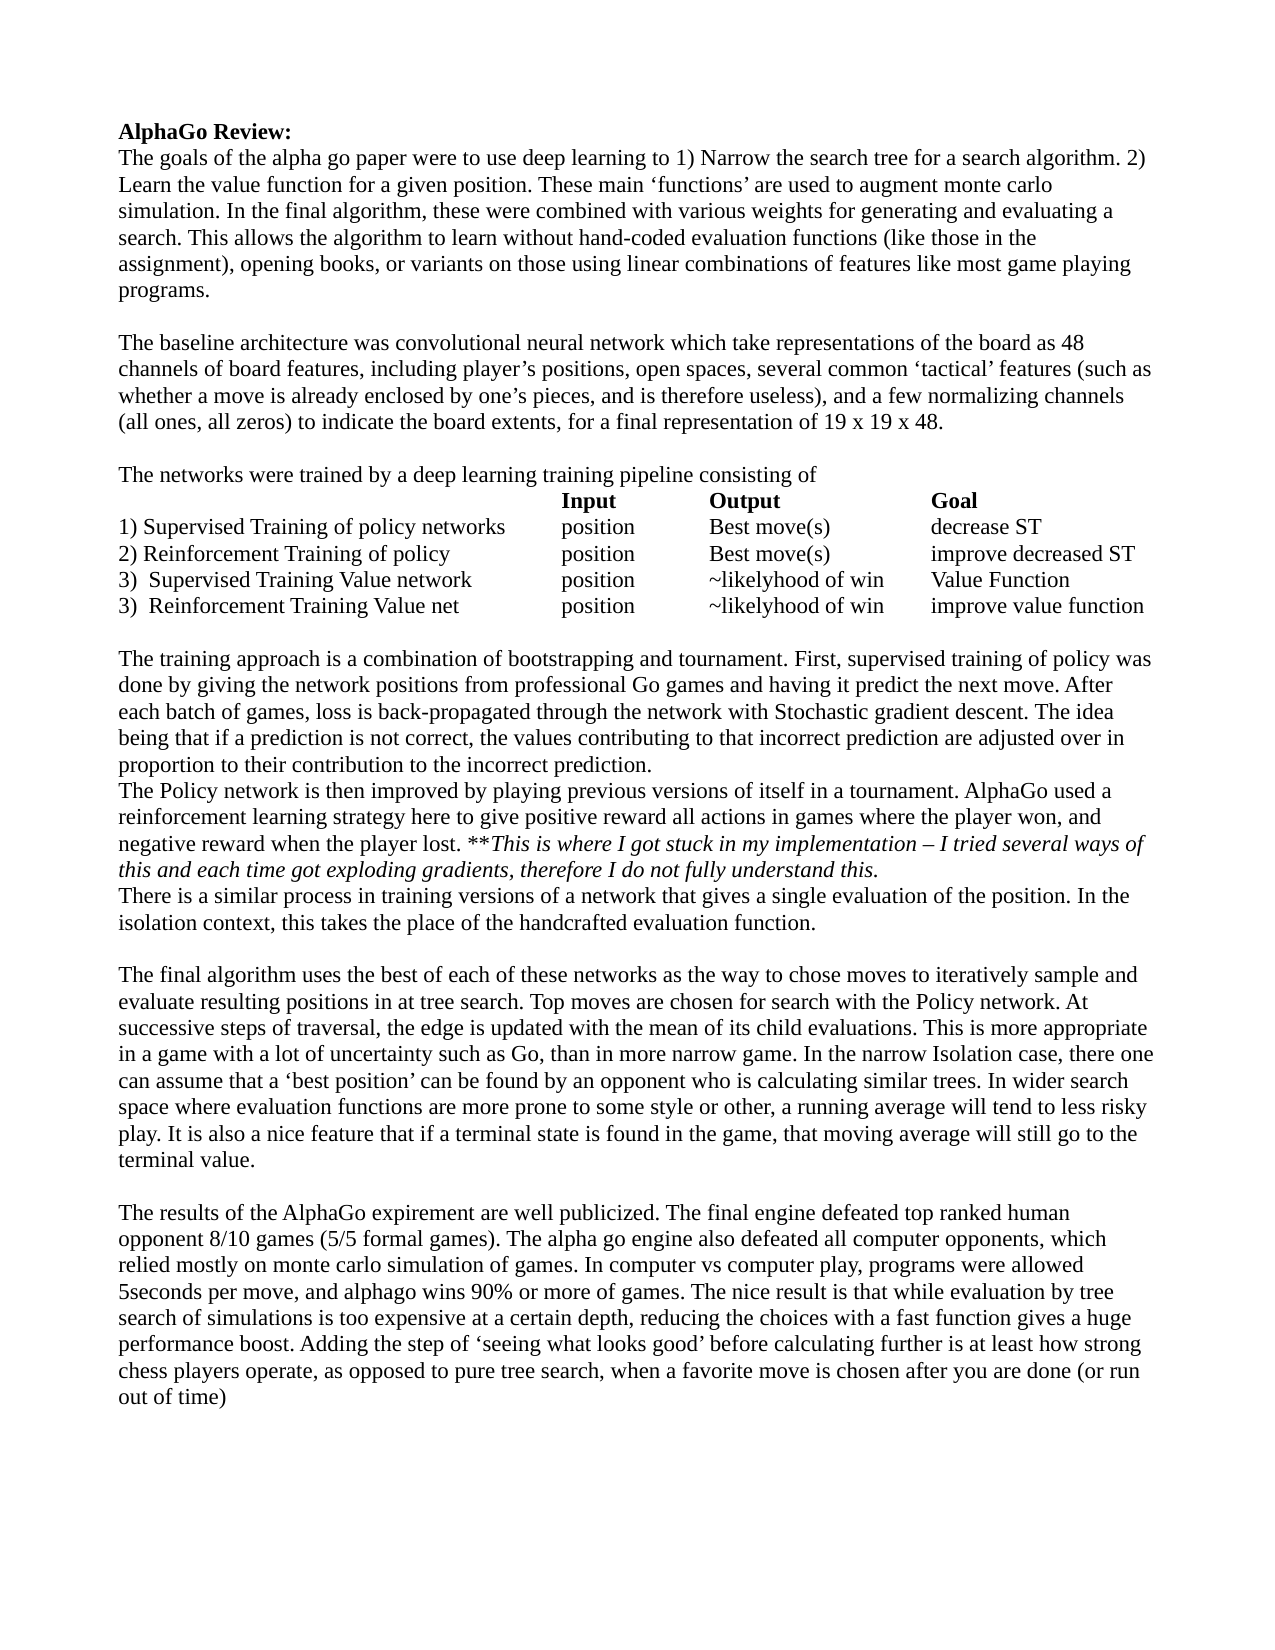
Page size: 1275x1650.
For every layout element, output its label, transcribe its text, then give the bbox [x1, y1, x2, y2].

text The Policy network is then improved by playing previous versions of itself in a tournament. AlphaGo used a reinforcement learning strategy here to give positive reward all actions in games where the player won, and negative reward when the player lost. **This is where I got stuck in my implementation – I tried several ways of this and each time got exploding gradients, therefore I do not fully understand this. [118, 777, 1157, 882]
text The networks were trained by a deep learning training pipeline consisting of [118, 461, 1157, 487]
text The training approach is a combination of bootstrapping and tournament. First, supervised training of policy was done by giving the network positions from professional Go games and having it predict the next move. After each batch of games, loss is back-propagated through the network with Stochastic gradient descent. The idea being that if a prediction is not correct, the values contributing to that incorrect prediction are adjusted over in proportion to their contribution to the incorrect prediction. [118, 645, 1157, 777]
text 2) Reinforcement Training of policy position Best move(s) improve decreased ST [118, 540, 1157, 566]
text The baseline architecture was convolutional neural network which take representations of the board as 48 channels of board features, including player’s positions, open spaces, several common ‘tactical’ features (such as whether a move is already enclosed by one’s pieces, and is therefore useless), and a few normalizing channels (all ones, all zeros) to indicate the board extents, for a final representation of 19 x 19 x 48. [118, 329, 1157, 434]
text 1) Supervised Training of policy networks position Best move(s) decrease ST [118, 513, 1157, 540]
text The final algorithm uses the best of each of these networks as the way to chose moves to iteratively sample and evaluate resulting positions in at tree search. Top moves are chosen for search with the Policy network. At successive steps of traversal, the edge is updated with the mean of its child evaluations. This is more appropriate in a game with a lot of uncertainty such as Go, than in more narrow game. In the narrow Isolation case, there one can assume that a ‘best position’ can be found by an opponent who is calculating similar trees. In wider search space where evaluation functions are more prone to some style or other, a running average will tend to less risky play. It is also a nice feature that if a terminal state is found in the game, that moving average will still go to the terminal value. [118, 961, 1157, 1172]
text 3) Supervised Training Value network position ~likelyhood of win Value Function [118, 566, 1157, 592]
text The goals of the alpha go paper were to use deep learning to 1) Narrow the search tree for a search algorithm. 2) Learn the value function for a given position. These main ‘functions’ are used to augment monte carlo simulation. In the final algorithm, these were combined with various weights for generating and evaluating a search. This allows the algorithm to learn without hand-coded evaluation functions (like those in the assignment), opening books, or variants on those using linear combinations of features like most game playing programs. [118, 144, 1157, 303]
text 3) Reinforcement Training Value net position ~likelyhood of win improve value function [118, 592, 1157, 619]
text AlphaGo Review: [118, 118, 1157, 144]
text There is a similar process in training versions of a network that gives a single evaluation of the position. In the isolation context, this takes the place of the handcrafted evaluation function. [118, 882, 1157, 935]
text The results of the AlphaGo expirement are well publicized. The final engine defeated top ranked human opponent 8/10 games (5/5 formal games). The alpha go engine also defeated all computer opponents, which relied mostly on monte carlo simulation of games. In computer vs computer play, programs were allowed 5seconds per move, and alphago wins 90% or more of games. The nice result is that while evaluation by tree search of simulations is too expensive at a certain depth, reducing the choices with a fast function gives a huge performance boost. Adding the step of ‘seeing what looks good’ before calculating further is at least how strong chess players operate, as opposed to pure tree search, when a favorite move is chosen after you are done (or run out of time) [118, 1199, 1157, 1409]
text Input Output Goal [118, 487, 1157, 513]
